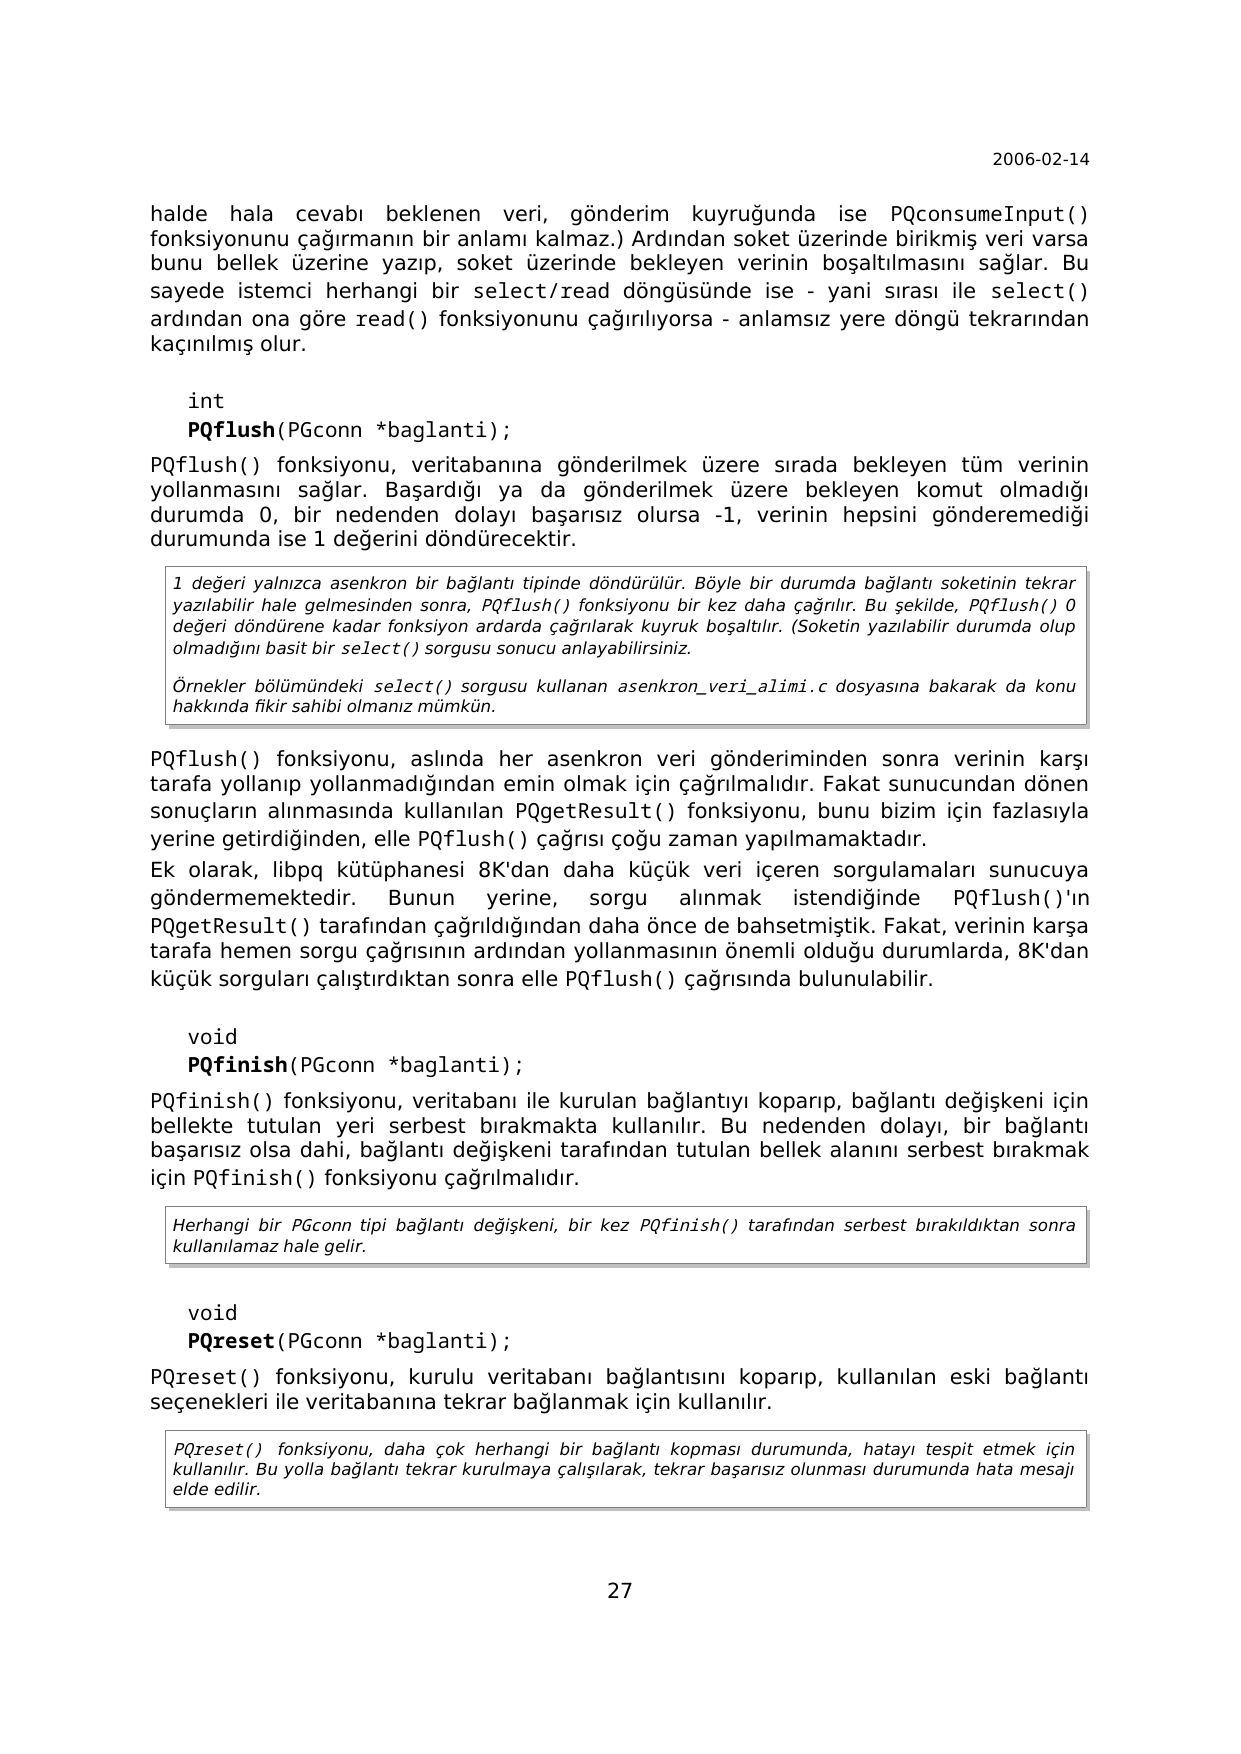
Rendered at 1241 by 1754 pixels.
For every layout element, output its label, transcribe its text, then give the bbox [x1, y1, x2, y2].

text int PQflush(PGconn *baglanti); [187, 386, 1090, 443]
text Örnekler bölümündeki select() sorgusu kullanan asenkron_veri_alimi.c dosyasına bakarak da konu hakkında fikir sahibi olmanız mümkün. [166, 666, 1086, 724]
text void PQfinish(PGconn *baglanti); [187, 1022, 1090, 1078]
text 1 değeri yalnızca asenkron bir bağlantı tipinde döndürülür. Böyle bir durumda bağlantı soketinin tekrar yazılabilir hale gelmesinden sonra, PQflush() fonksiyonu bir kez daha çağrılır. Bu şekilde, PQflush() 0 değeri döndürene kadar fonksiyon ardarda çağrılarak kuyruk boşaltılır. (Soketin yazılabilir durumda olup olmadığını basit bir select() sorgusu sonucu anlayabilirsiniz. [166, 567, 1086, 659]
text Ek olarak, libpq kütüphanesi 8K'dan daha küçük veri içeren sorgulamaları sunucuya göndermemektedir. Bunun yerine, sorgu alınmak istendiğinde PQflush()'ın PQgetResult() tarafından çağrıldığından daha önce de bahsetmiştik. Fakat, verinin karşa tarafa hemen sorgu çağrısının ardından yollanmasının önemli olduğu durumlarda, 8K'dan küçük sorguları çalıştırdıktan sonra elle PQflush() çağrısında bulunulabilir. [150, 859, 1090, 992]
text Herhangi bir PGconn tipi bağlantı değişkeni, bir kez PQfinish() tarafından serbest bırakıldıktan sonra kullanılamaz hale gelir. [166, 1207, 1086, 1263]
text PQreset() fonksiyonu, kurulu veritabanı bağlantısını koparıp, kullanılan eski bağlantı seçenekleri ile veritabanına tekrar bağlanmak için kullanılır. [150, 1362, 1090, 1414]
text halde hala cevabı beklenen veri, gönderim kuyruğunda ise PQconsumeInput() fonksiyonunu çağırmanın bir anlamı kalmaz.) Ardından soket üzerinde birikmiş veri varsa bunu bellek üzerine yazıp, soket üzerinde bekleyen verinin boşaltılmasını sağlar. Bu sayede istemci herhangi bir select/read döngüsünde ise - yani sırası ile select() ardından ona göre read() fonksiyonunu çağırılıyorsa - anlamsız yere döngü tekrarından kaçınılmış olur. [150, 199, 1090, 356]
text PQfinish() fonksiyonu, veritabanı ile kurulan bağlantıyı koparıp, bağlantı değişkeni için bellekte tutulan yeri serbest bırakmakta kullanılır. Bu nedenden dolayı, bir bağlantı başarısız olsa dahi, bağlantı değişkeni tarafından tutulan bellek alanını serbest bırakmak için PQfinish() fonksiyonu çağrılmalıdır. [150, 1086, 1090, 1191]
text void PQreset(PGconn *baglanti); [187, 1298, 1090, 1354]
text PQreset() fonksiyonu, daha çok herhangi bir bağlantı kopması durumunda, hatayı tespit etmek için kullanılır. Bu yolla bağlantı tekrar kurulmaya çalışılarak, tekrar başarısız olunması durumunda hata mesajı elde edilir. [166, 1431, 1086, 1507]
text PQflush() fonksiyonu, veritabanına gönderilmek üzere sırada bekleyen tüm verinin yollanmasını sağlar. Başardığı ya da gönderilmek üzere bekleyen komut olmadığı durumda 0, bir nedenden dolayı başarısız olursa -1, verinin hepsini gönderemediği durumunda ise 1 değerini döndürecektir. [150, 450, 1090, 551]
text PQflush() fonksiyonu, aslında her asenkron veri gönderiminden sonra verinin karşı tarafa yollanıp yollanmadığından emin olmak için çağrılmalıdır. Fakat sunucundan dönen sonuçların alınmasında kullanılan PQgetResult() fonksiyonu, bunu bizim için fazlasıyla yerine getirdiğinden, elle PQflush() çağrısı çoğu zaman yapılmamaktadır. [150, 744, 1090, 853]
